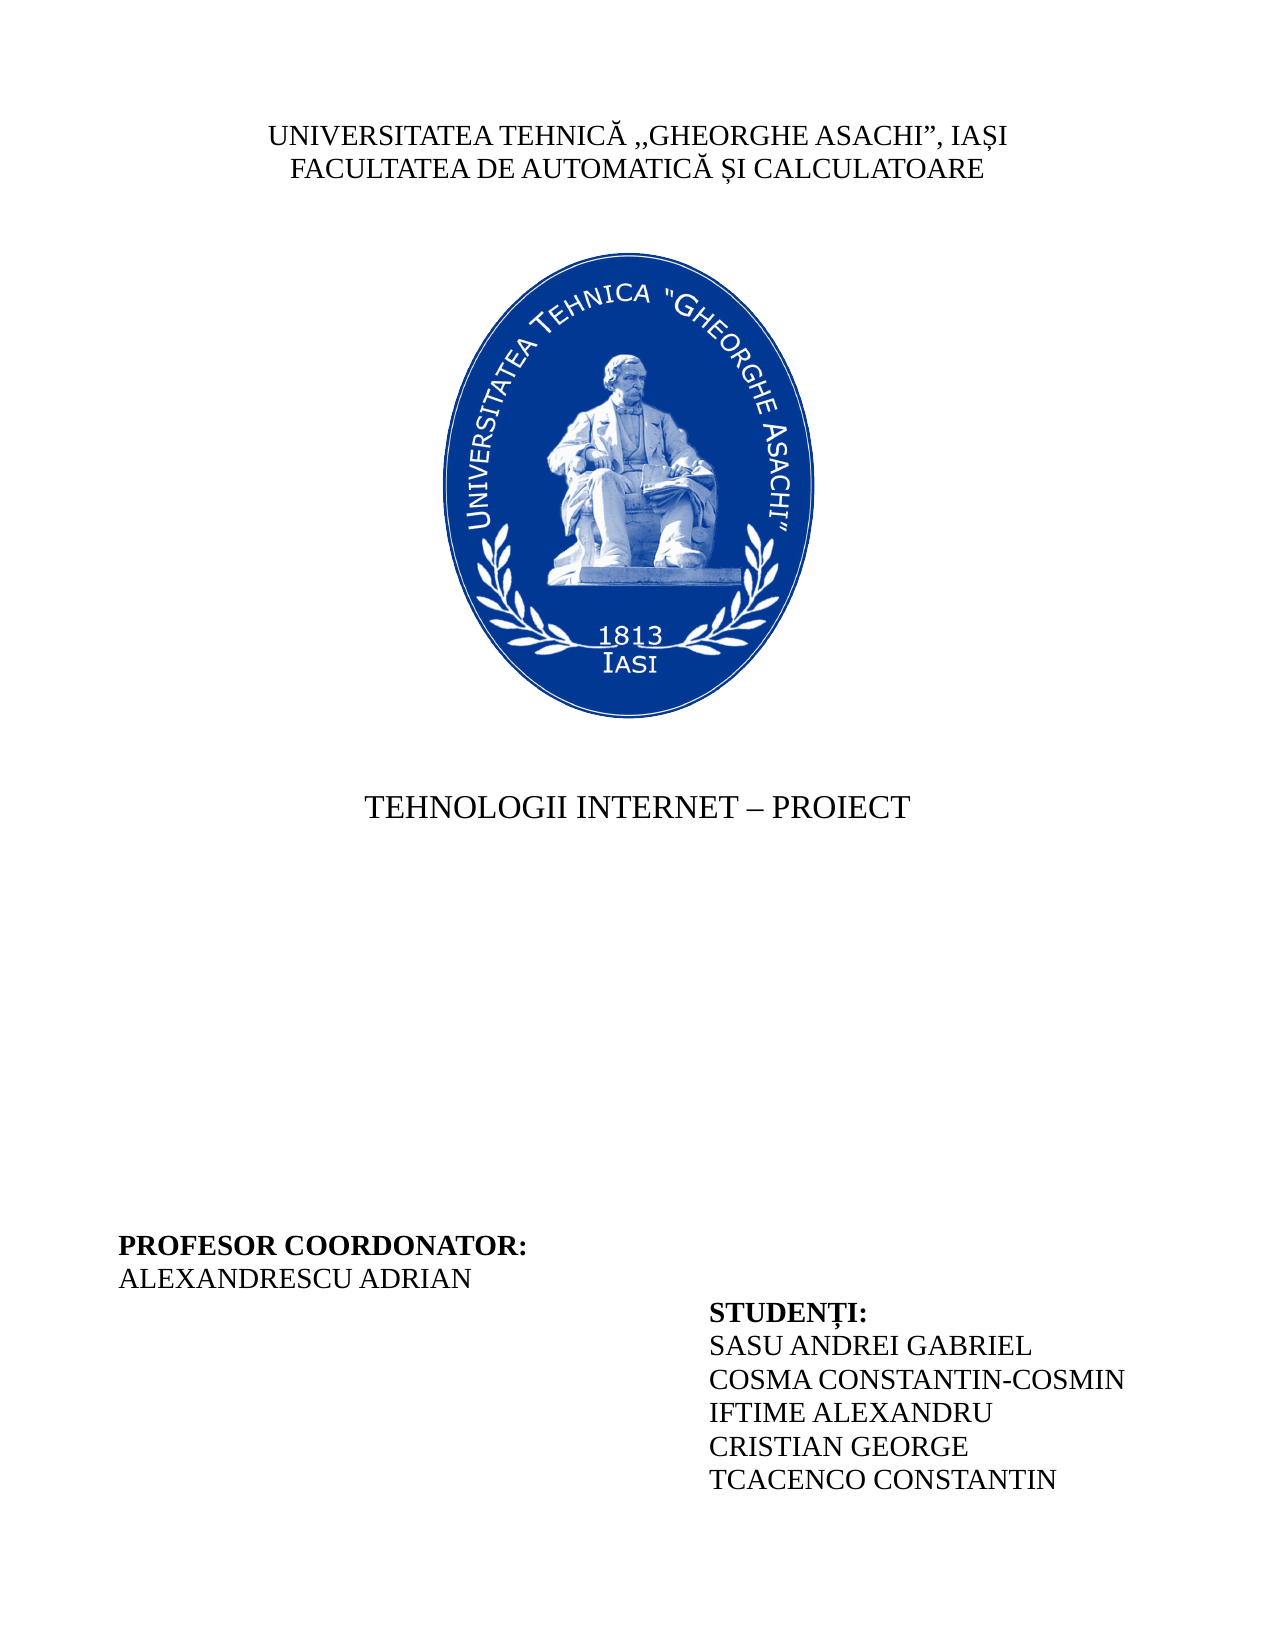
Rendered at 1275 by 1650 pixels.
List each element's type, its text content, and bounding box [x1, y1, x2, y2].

text UNIVERSITATEA TEHNICĂ ,,GHEORGHE ASACHI”, IAȘI [118, 118, 1157, 152]
text TEHNOLOGII INTERNET – PROIECT [118, 787, 1157, 825]
text COSMA CONSTANTIN-COSMIN [118, 1362, 1157, 1395]
text PROFESOR COORDONATOR: [118, 1228, 1157, 1261]
text FACULTATEA DE AUTOMATICĂ ȘI CALCULATOARE [118, 152, 1157, 185]
text SASU ANDREI GABRIEL [118, 1328, 1157, 1362]
text IFTIME ALEXANDRU [118, 1395, 1157, 1429]
text STUDENȚI: [118, 1295, 1157, 1328]
text TCACENCO CONSTANTIN [118, 1462, 1157, 1496]
text ALEXANDRESCU ADRIAN [118, 1261, 1157, 1295]
text CRISTIAN GEORGE [118, 1429, 1157, 1462]
